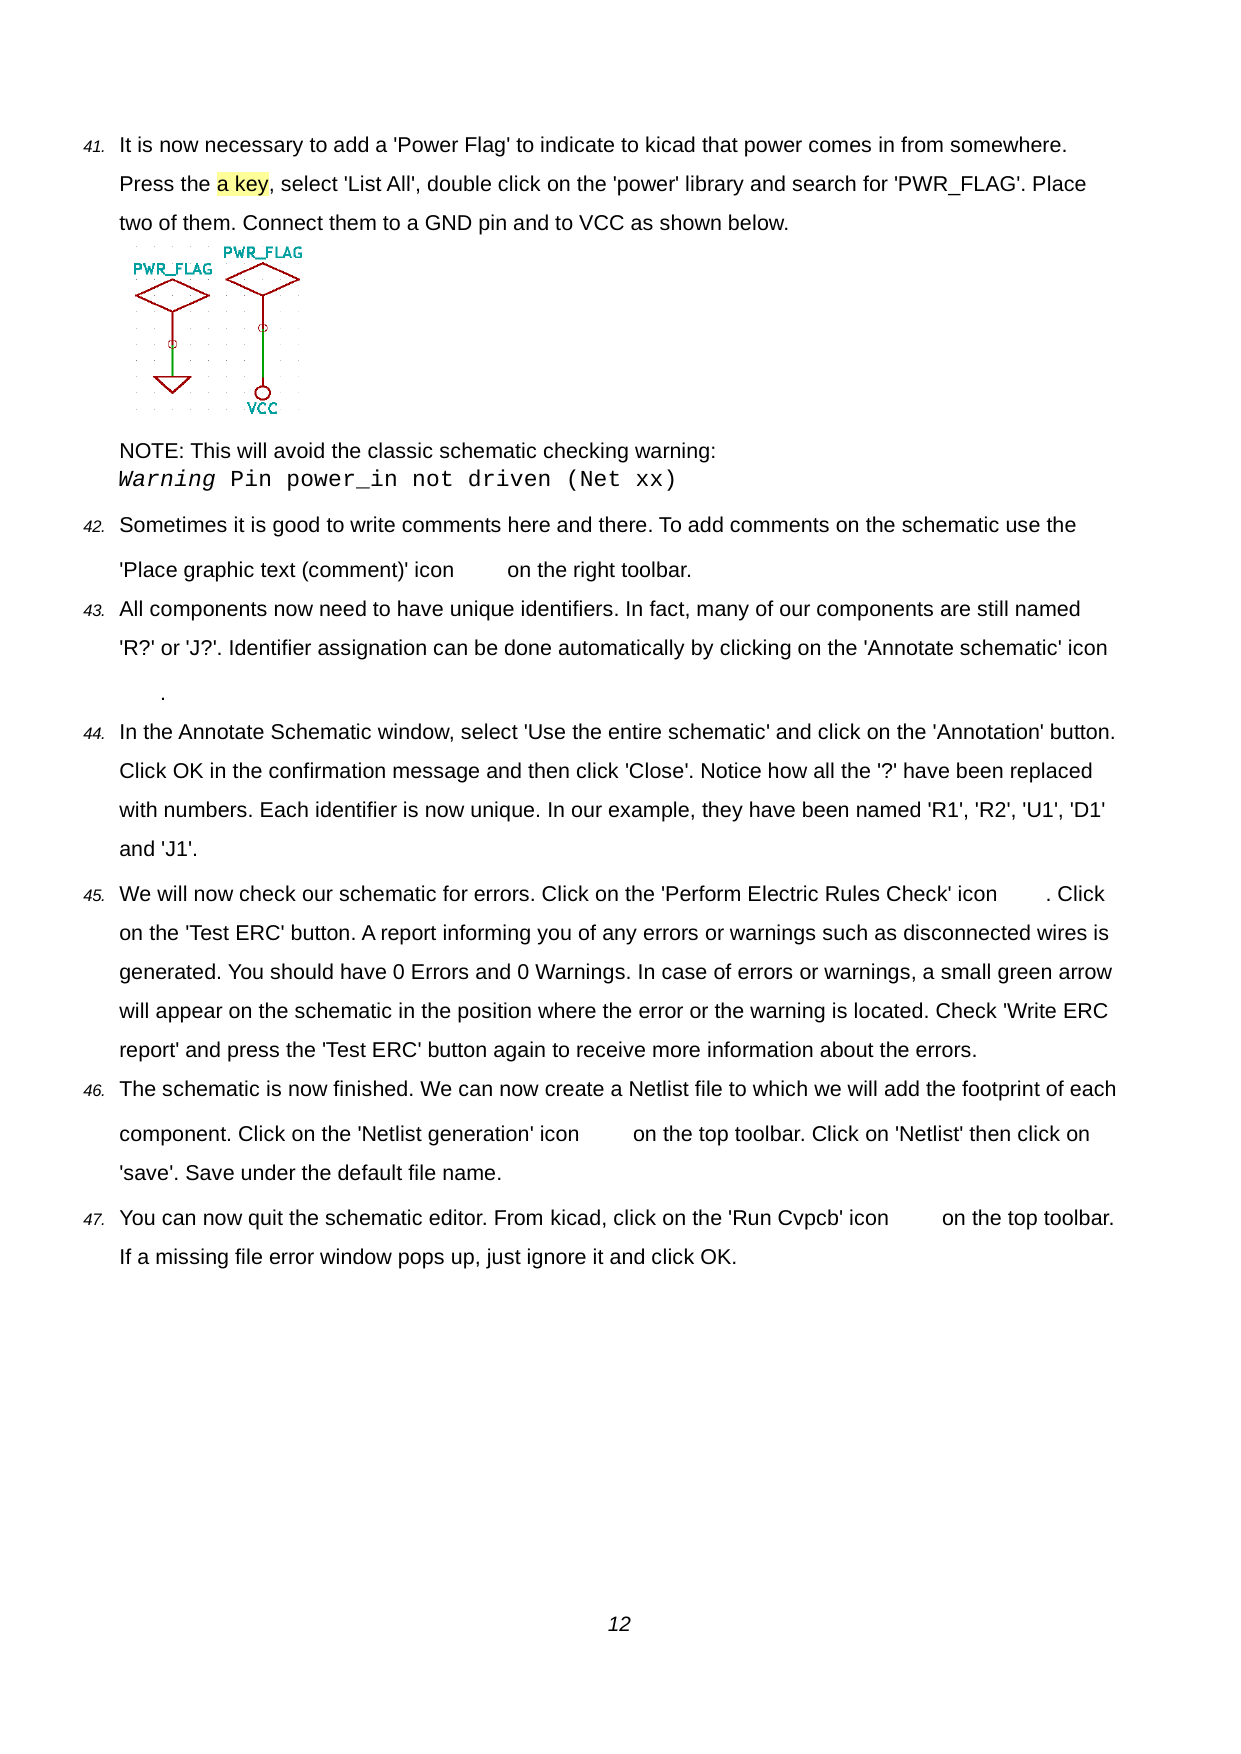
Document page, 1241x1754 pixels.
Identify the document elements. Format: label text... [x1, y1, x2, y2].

list We will now check our schematic for errors. Click on the 'Perform Electric Rules Check' icon . Click on the 'Test ERC' button. A report informing you of any errors or warnings such as disconnected wires is generated. You should have 0 Errors and 0 Warnings. In case of errors or warnings, a small green arrow will appear on the schematic in the position where the error or the warning is located. Check 'Write ERC report' and press the 'Test ERC' button again to receive more information about the errors. [119, 861, 1122, 1061]
list The schematic is now finished. We can now create a Netlist file to which we will add the footprint of each component. Click on the 'Netlist generation' icon on the top toolbar. Click on 'Netlist' then click on 'save'. Save under the default file name. [119, 1061, 1122, 1184]
list It is now necessary to add a 'Power Flag' to indicate to kicad that power comes in from somewhere. Press the a key, select 'List All', double click on the 'power' library and search for 'PWR_FLAG'. Place two of them. Connect them to a GND pin and to VCC as shown below. NOTE: This will avoid the classic schematic checking warning: [119, 118, 1122, 463]
picture [119, 235, 309, 424]
list All components now need to have unique identifiers. In fact, many of our components are still named 'R?' or 'J?'. Identifier assignation can be done automatically by clicking on the 'Annotate schematic' icon . [119, 582, 1122, 705]
list In the Annotate Schematic window, select 'Use the entire schematic' and click on the 'Annotation' button. Click OK in the confirmation message and then click 'Close'. Notice how all the '?' have been replaced with numbers. Each identifier is now unique. In our example, they have been named 'R1', 'R2', 'U1', 'D1' and 'J1'. [119, 705, 1122, 861]
list Sometimes it is good to write comments here and there. To add comments on the schematic use the 'Place graphic text (comment)' icon on the right toolbar. [119, 498, 1122, 582]
list You can now quit the schematic editor. From kicad, click on the 'Run Cvpcb' icon on the top toolbar. If a missing file error window pops up, just ignore it and click OK. [119, 1184, 1122, 1268]
text Warning Pin power_in not driven (Net xx) [118, 467, 1122, 493]
